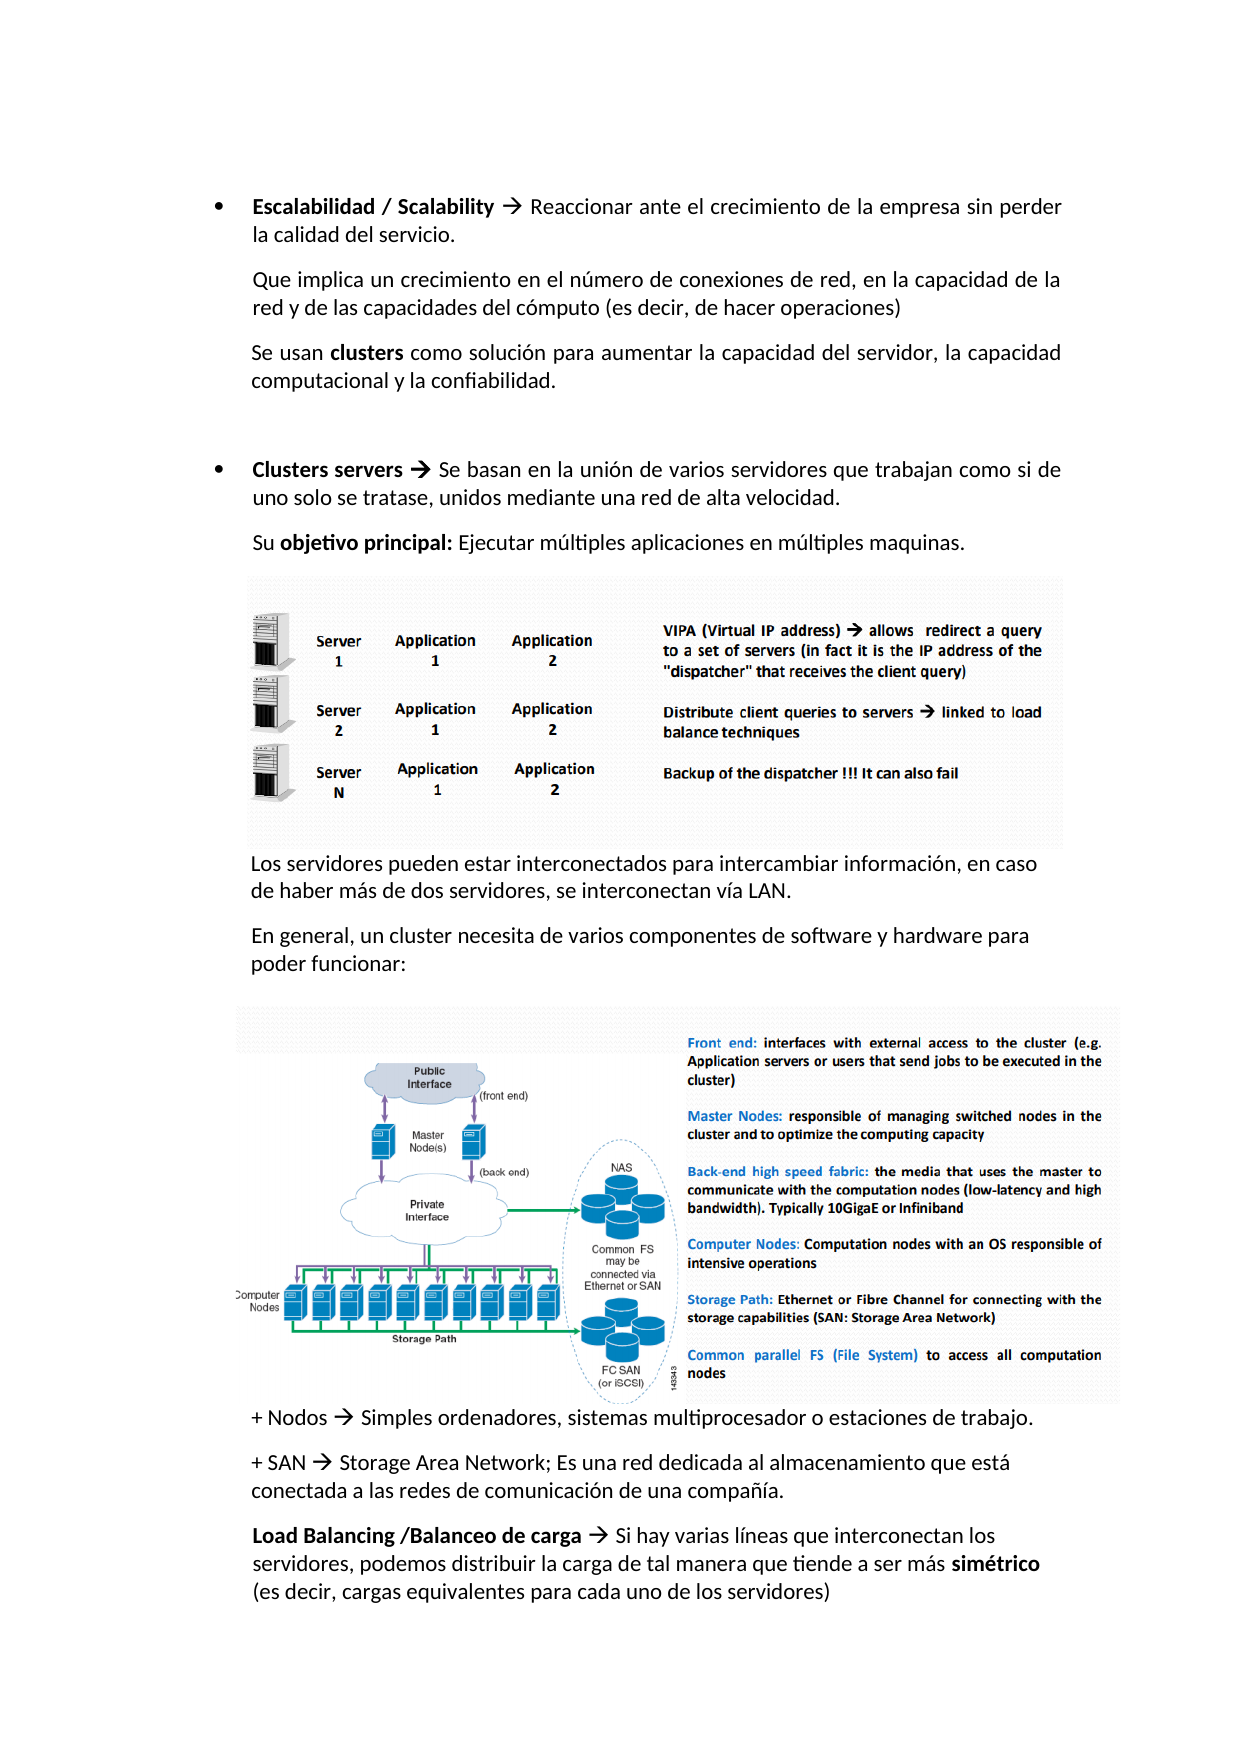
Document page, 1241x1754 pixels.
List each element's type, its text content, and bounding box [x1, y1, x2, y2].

list Su objetivo principal: Ejecutar múltiples aplicaciones en múltiples maquinas. [252, 528, 1063, 556]
text Se usan clusters como solución para aumentar la capacidad del servidor, la capacidad computacional y la confiabilidad. [251, 338, 1063, 394]
list Que implica un crecimiento en el número de conexiones de red, en la capacidad de la red y de las capacidades del cómputo (es decir, de hacer operaciones) [252, 265, 1063, 321]
text + Nodos  Simples ordenadores, sistemas multiprocesador o estaciones de trabajo. [177, 994, 1063, 1431]
text Los servidores pueden estar interconectados para intercambiar información, en caso de haber más de dos servidores, se interconectan vía LAN. [251, 849, 1063, 905]
text En general, un cluster necesita de varios componentes de software y hardware para poder funcionar: [251, 921, 1063, 977]
list Clusters servers  Se basan en la unión de varios servidores que trabajan como si de uno solo se tratase, unidos mediante una red de alta velocidad. [215, 455, 1063, 511]
text + SAN  Storage Area Network; Es una red dedicada al almacenamiento que está conectada a las redes de comunicación de una compañía. [251, 1448, 1063, 1504]
list Escalabilidad / Scalability  Reaccionar ante el crecimiento de la empresa sin perder la calidad del servicio. [215, 192, 1063, 248]
list Load Balancing /Balanceo de carga  Si hay varias líneas que interconectan los servidores, podemos distribuir la carga de tal manera que tiende a ser más simétrico (es decir, cargas equivalentes para cada uno de los servidores) [252, 1521, 1063, 1605]
